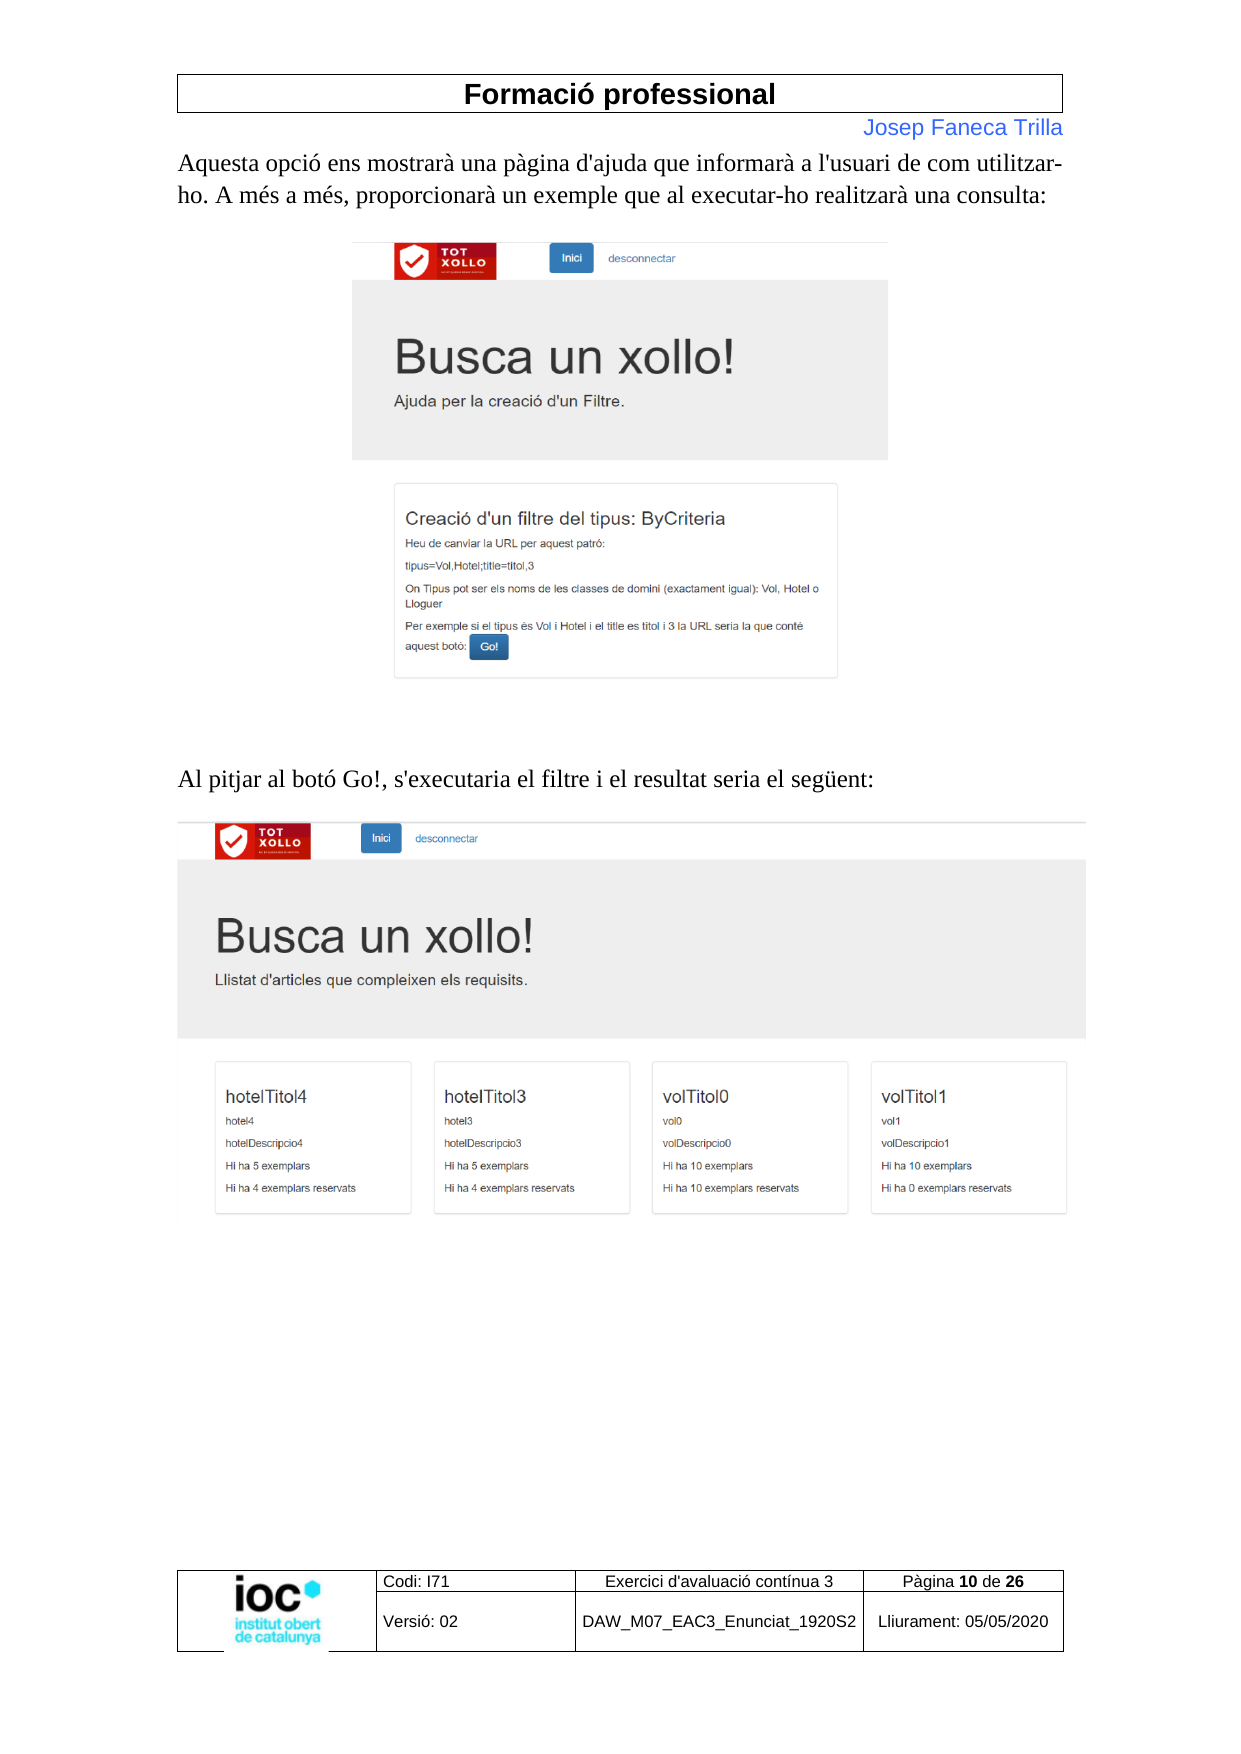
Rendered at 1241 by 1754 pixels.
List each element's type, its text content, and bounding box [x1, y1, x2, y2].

text Al pitjar al botó Go!, s'executaria el filtre i el resultat seria el següent: [177, 764, 1063, 793]
picture [224, 1571, 329, 1652]
picture [352, 242, 889, 711]
picture [177, 821, 1086, 1228]
text Aquesta opció ens mostrarà una pàgina d'ajuda que informarà a l'usuari de com utilitzar-ho. A més a més, proporcionarà un exemple que al executar-ho realitzarà una consulta: [177, 148, 1063, 209]
